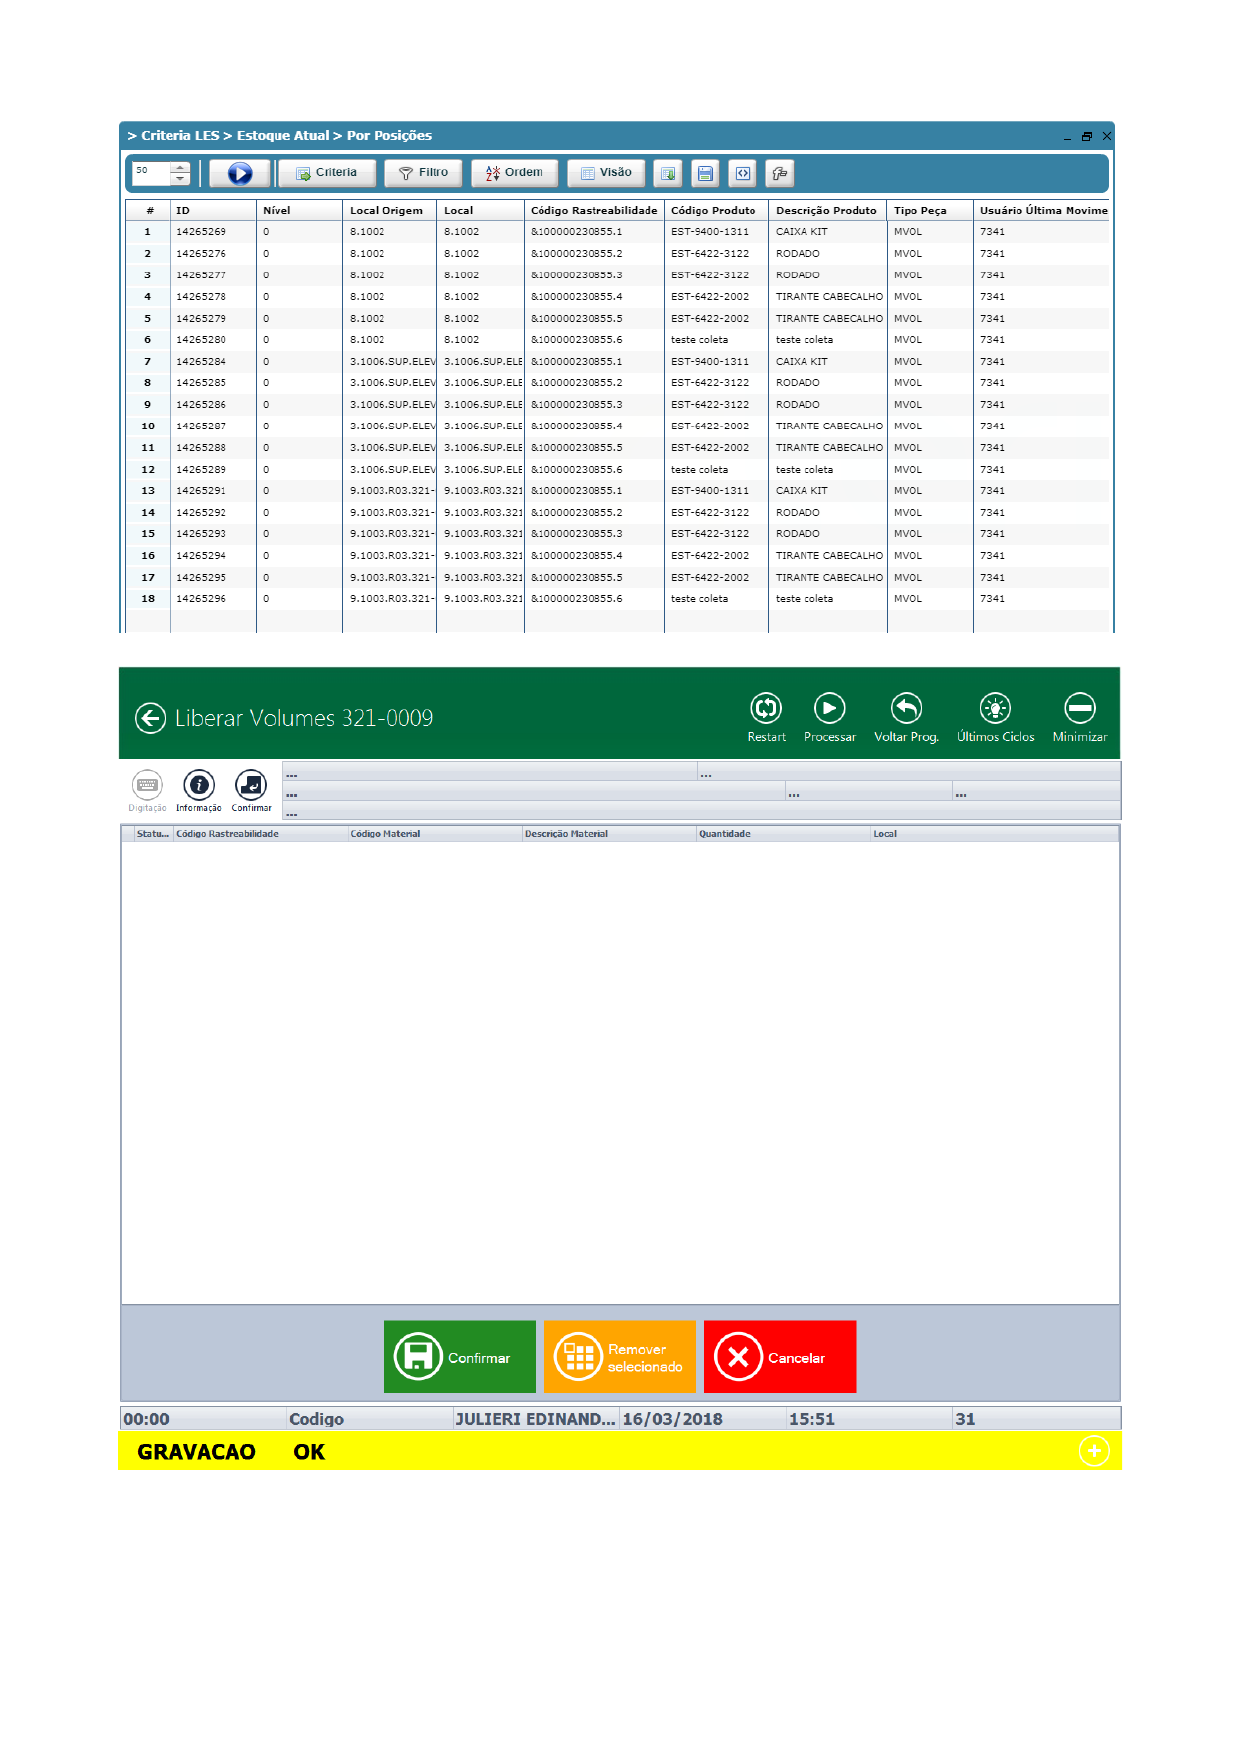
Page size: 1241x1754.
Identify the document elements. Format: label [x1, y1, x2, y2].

picture [118, 118, 1123, 633]
picture [118, 666, 1123, 1470]
